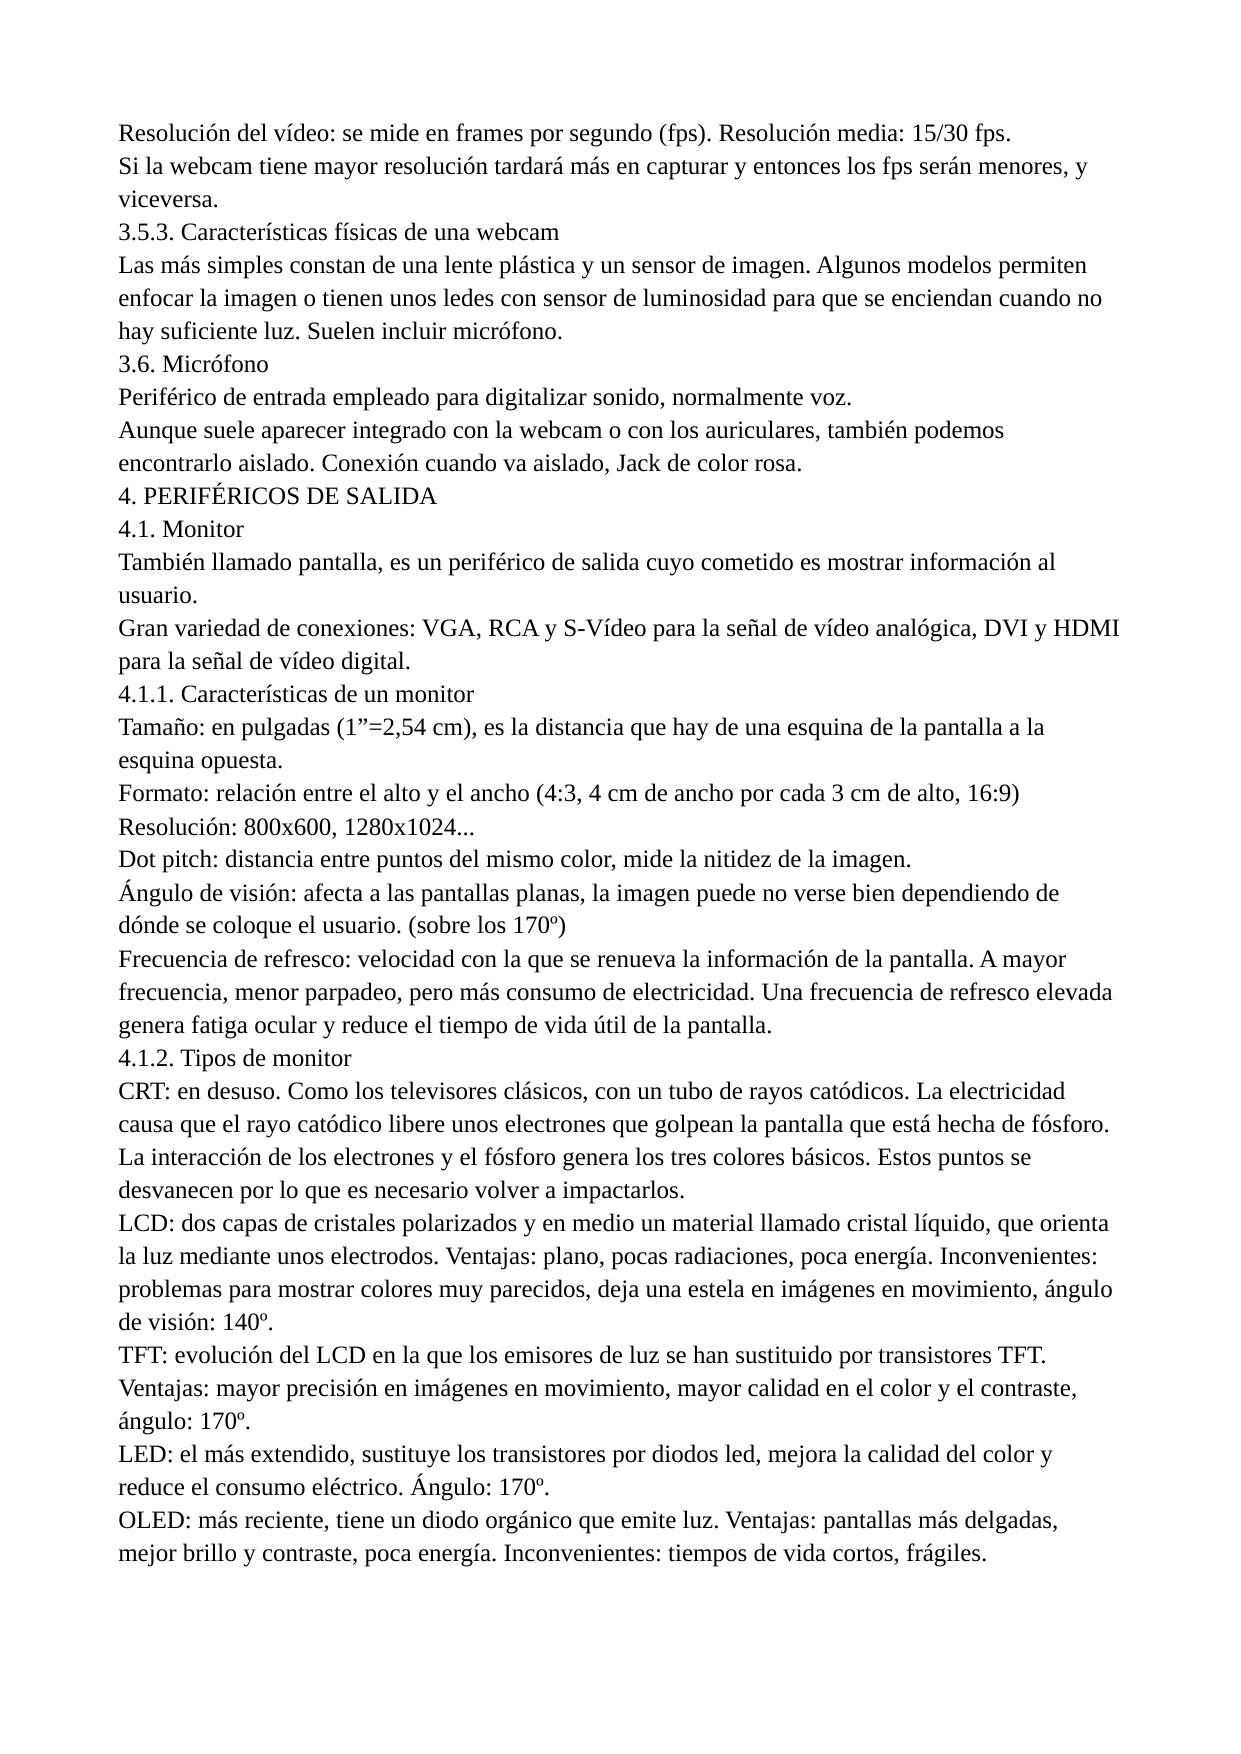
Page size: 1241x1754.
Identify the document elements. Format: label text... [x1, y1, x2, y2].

text Periférico de entrada empleado para digitalizar sonido, normalmente voz. [118, 382, 1122, 411]
text Dot pitch: distancia entre puntos del mismo color, mide la nitidez de la imagen. [118, 844, 1122, 873]
text Tamaño: en pulgadas (1”=2,54 cm), es la distancia que hay de una esquina de la pantalla a la esquina opuesta. [118, 712, 1122, 774]
text OLED: más reciente, tiene un diodo orgánico que emite luz. Ventajas: pantallas más delgadas, mejor brillo y contraste, poca energía. Inconvenientes: tiempos de vida cortos, frágiles. [118, 1505, 1122, 1567]
text 3.6. Micrófono [118, 349, 1122, 378]
text Resolución: 800x600, 1280x1024... [118, 812, 1122, 840]
text Formato: relación entre el alto y el ancho (4:3, 4 cm de ancho por cada 3 cm de alto, 16:9) [118, 778, 1122, 807]
text Si la webcam tiene mayor resolución tardará más en capturar y entonces los fps serán menores, y viceversa. [118, 151, 1122, 213]
text LED: el más extendido, sustituye los transistores por diodos led, mejora la calidad del color y reduce el consumo eléctrico. Ángulo: 170º. [118, 1439, 1122, 1501]
text Ángulo de visión: afecta a las pantallas planas, la imagen puede no verse bien dependiendo de dónde se coloque el usuario. (sobre los 170º) [118, 878, 1122, 939]
text Aunque suele aparecer integrado con la webcam o con los auriculares, también podemos encontrarlo aislado. Conexión cuando va aislado, Jack de color rosa. [118, 415, 1122, 477]
text 3.5.3. Características físicas de una webcam [118, 217, 1122, 246]
text LCD: dos capas de cristales polarizados y en medio un material llamado cristal líquido, que orienta la luz mediante unos electrodos. Ventajas: plano, pocas radiaciones, poca energía. Inconvenientes: problemas para mostrar colores muy parecidos, deja una estela en imágenes en movimiento, ángulo de visión: 140º. [118, 1208, 1122, 1336]
text CRT: en desuso. Como los televisores clásicos, con un tubo de rayos catódicos. La electricidad causa que el rayo catódico libere unos electrones que golpean la pantalla que está hecha de fósforo. La interacción de los electrones y el fósforo genera los tres colores básicos. Estos puntos se desvanecen por lo que es necesario volver a impactarlos. [118, 1076, 1122, 1203]
text 4.1. Monitor [118, 514, 1122, 543]
text Resolución del vídeo: se mide en frames por segundo (fps). Resolución media: 15/30 fps. [118, 118, 1122, 147]
text 4. PERIFÉRICOS DE SALIDA [118, 481, 1122, 510]
text Las más simples constan de una lente plástica y un sensor de imagen. Algunos modelos permiten enfocar la imagen o tienen unos ledes con sensor de luminosidad para que se enciendan cuando no hay suficiente luz. Suelen incluir micrófono. [118, 250, 1122, 345]
text También llamado pantalla, es un periférico de salida cuyo cometido es mostrar información al usuario. [118, 547, 1122, 609]
text Gran variedad de conexiones: VGA, RCA y S-Vídeo para la señal de vídeo analógica, DVI y HDMI para la señal de vídeo digital. [118, 613, 1122, 675]
text TFT: evolución del LCD en la que los emisores de luz se han sustituido por transistores TFT. Ventajas: mayor precisión en imágenes en movimiento, mayor calidad en el color y el contraste, ángulo: 170º. [118, 1340, 1122, 1435]
text 4.1.1. Características de un monitor [118, 679, 1122, 708]
text Frecuencia de refresco: velocidad con la que se renueva la información de la pantalla. A mayor frecuencia, menor parpadeo, pero más consumo de electricidad. Una frecuencia de refresco elevada genera fatiga ocular y reduce el tiempo de vida útil de la pantalla. [118, 944, 1122, 1038]
text 4.1.2. Tipos de monitor [118, 1043, 1122, 1071]
